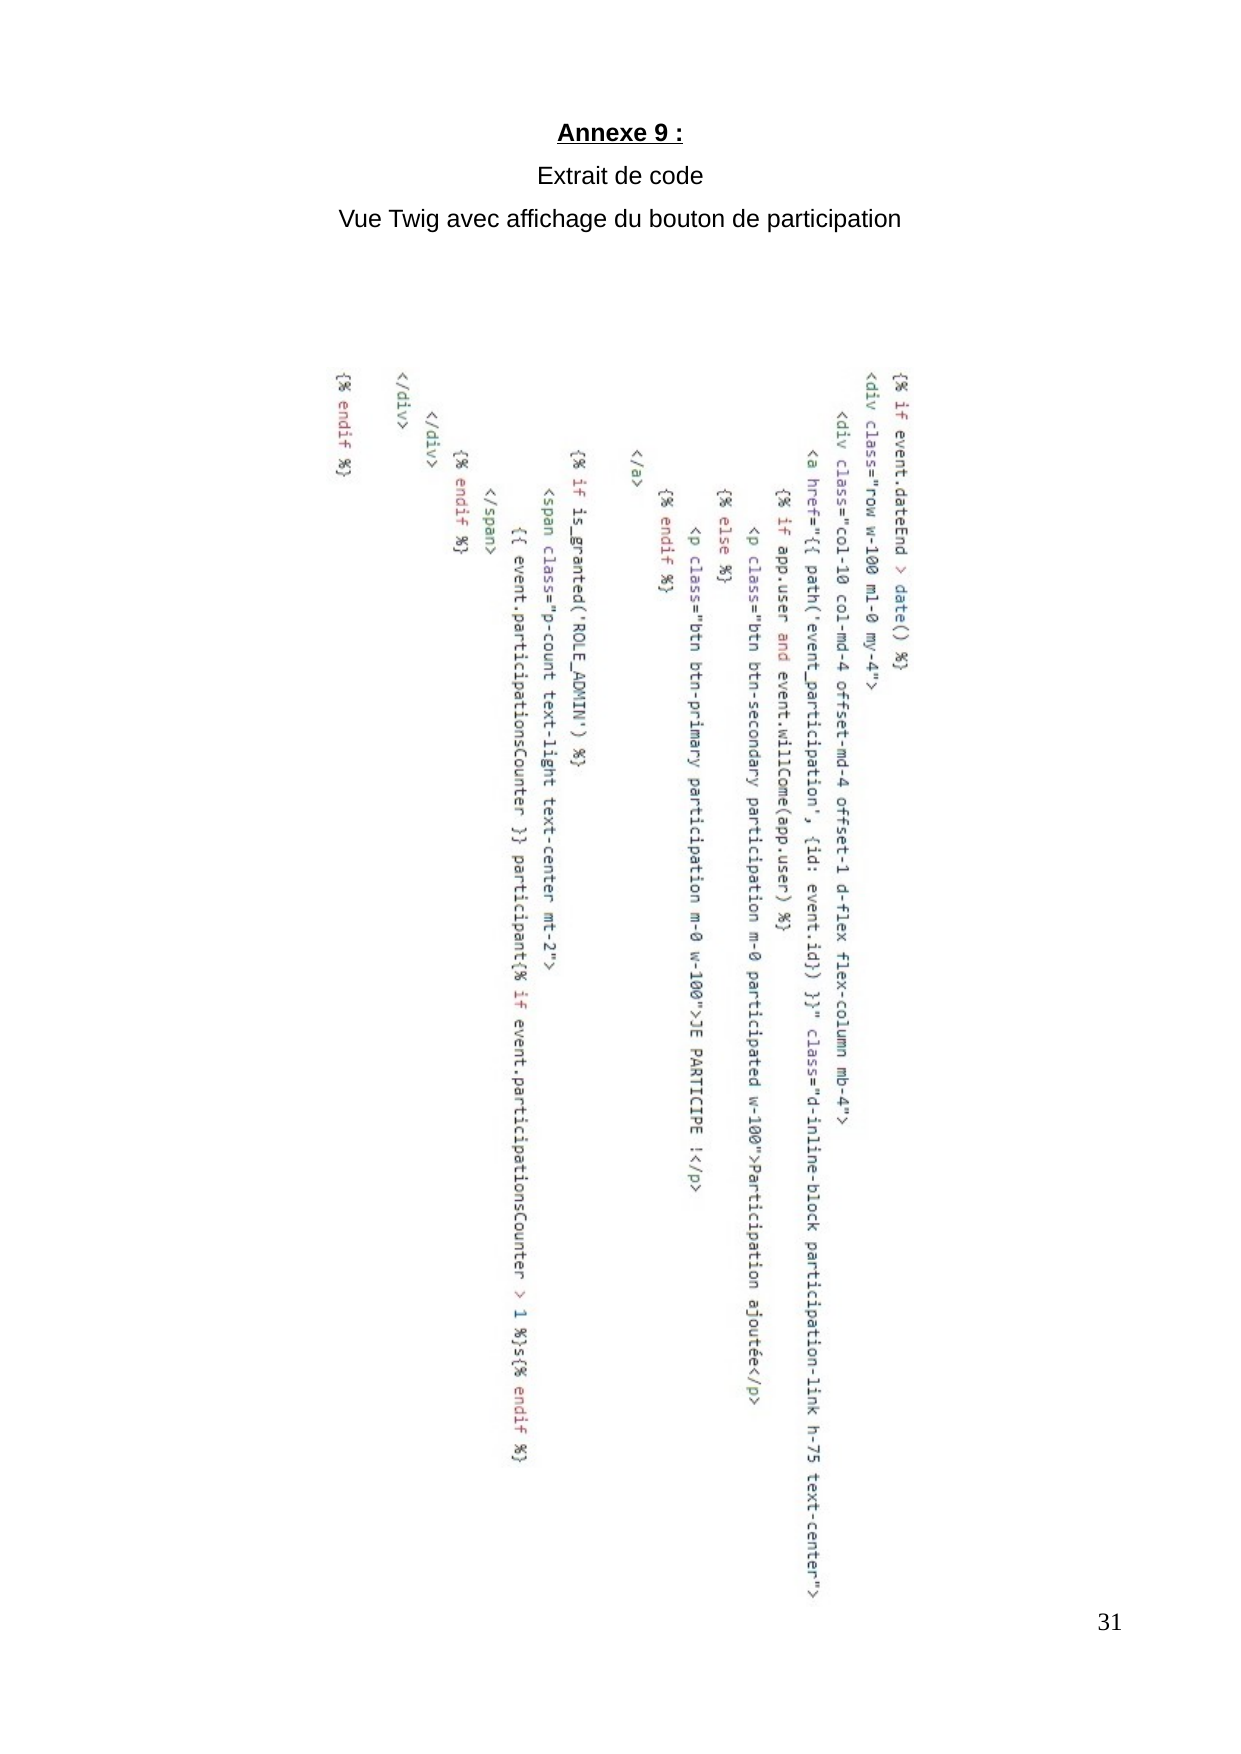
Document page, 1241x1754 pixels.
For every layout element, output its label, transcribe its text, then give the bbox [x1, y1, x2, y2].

text Vue Twig avec affichage du bouton de participation [118, 204, 1122, 233]
text Annexe 9 : [118, 118, 1122, 147]
picture [326, 367, 914, 1607]
text Extrait de code [118, 161, 1122, 190]
